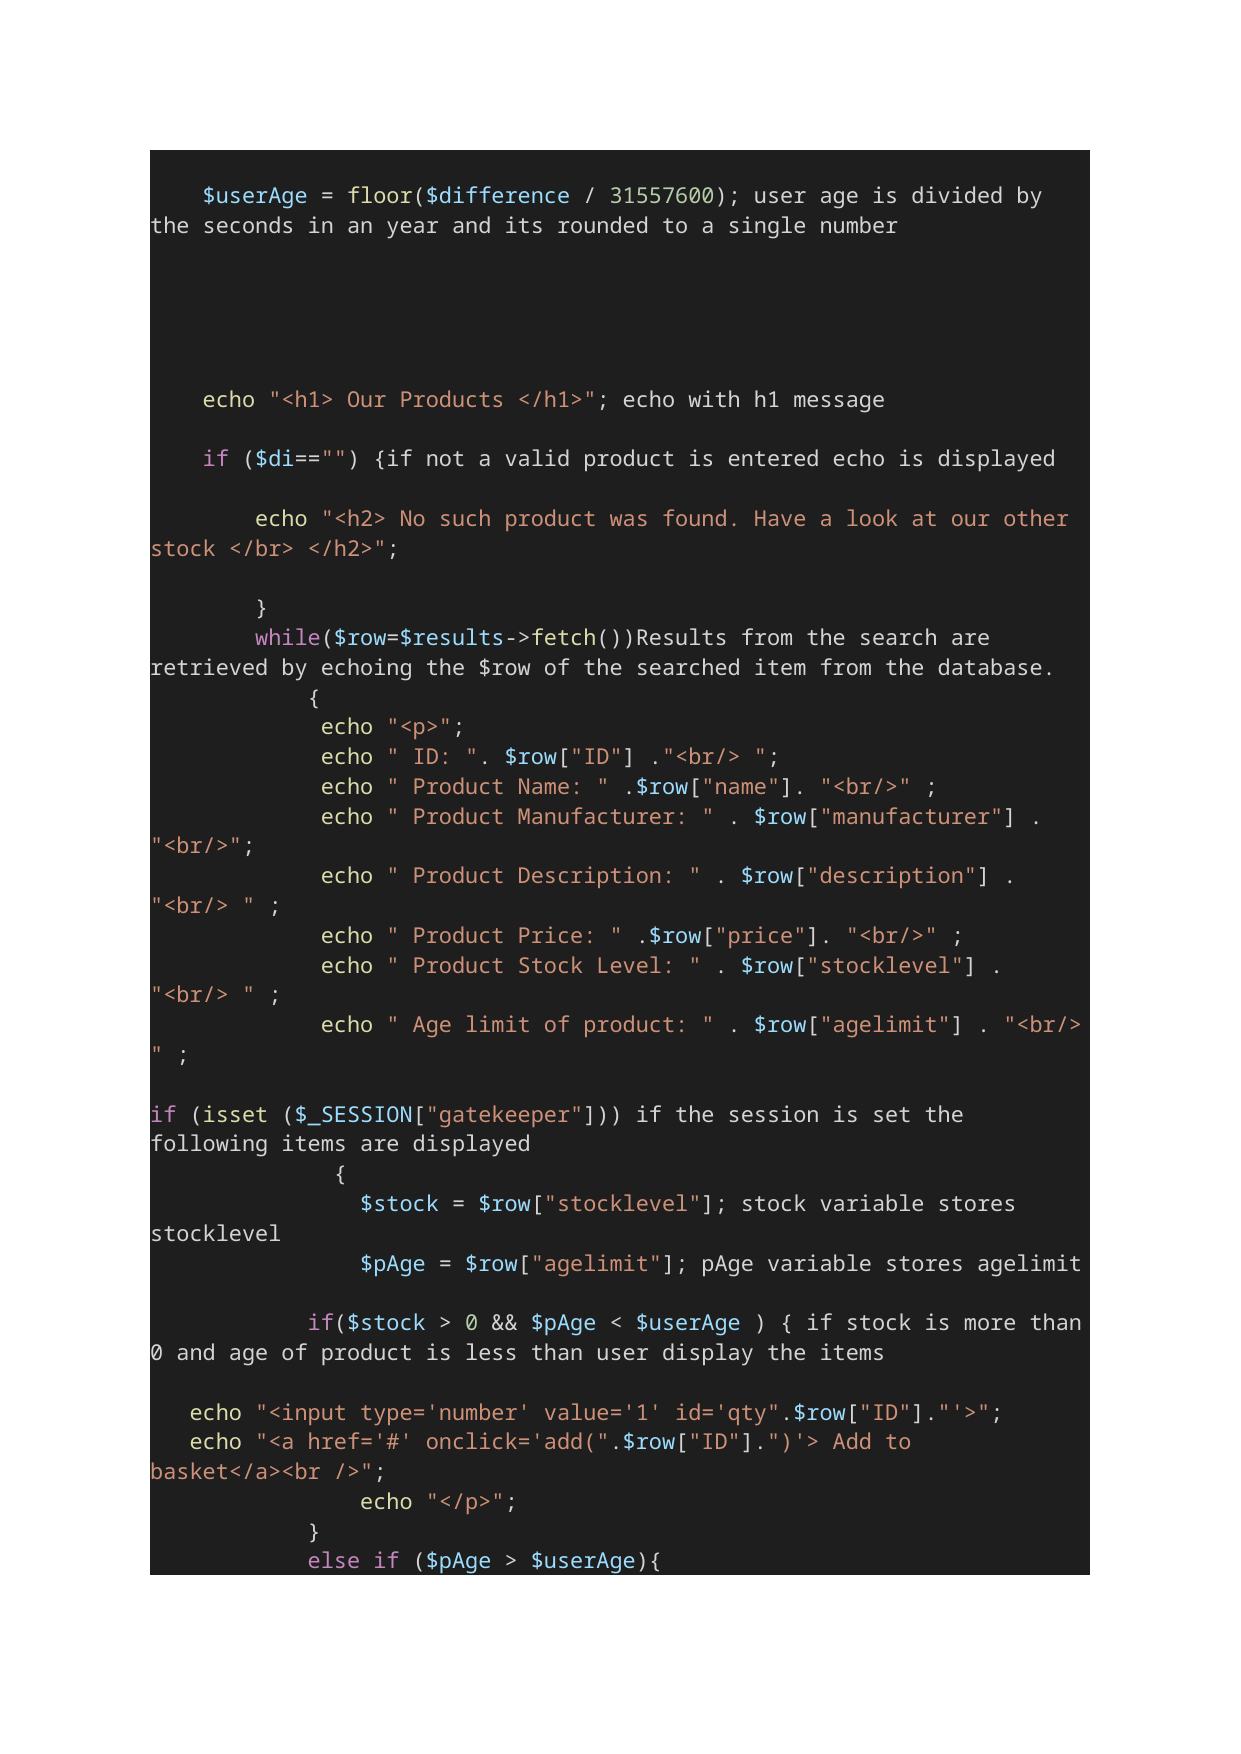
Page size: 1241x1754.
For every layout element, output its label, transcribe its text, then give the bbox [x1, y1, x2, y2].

text if($stock > 0 && $pAge < $userAge ) { if stock is more than 0 and age of product is less than user display the items [150, 1307, 1090, 1367]
text echo "</p>"; [150, 1486, 1090, 1516]
text $pAge = $row["agelimit"]; pAge variable stores agelimit [150, 1247, 1090, 1277]
text { [150, 681, 1090, 711]
text if (isset ($_SESSION["gatekeeper"])) if the session is set the following items are displayed [150, 1098, 1090, 1158]
text } [150, 1516, 1090, 1545]
text echo " Product Description: " . $row["description"] . "<br/> " ; [150, 860, 1090, 920]
text { [150, 1158, 1090, 1188]
text echo "<h2> No such product was found. Have a look at our other stock </br> </h2>"; [150, 503, 1090, 562]
text echo " Product Name: " .$row["name"]. "<br/>" ; [150, 771, 1090, 801]
text echo " Age limit of product: " . $row["agelimit"] . "<br/> " ; [150, 1009, 1090, 1069]
text while($row=$results->fetch())Results from the search are retrieved by echoing the $row of the searched item from the database. [150, 622, 1090, 681]
text echo " ID: ". $row["ID"] ."<br/> "; [150, 741, 1090, 771]
text else if ($pAge > $userAge){ [150, 1545, 1090, 1575]
text echo "<p>"; [150, 711, 1090, 741]
text $stock = $row["stocklevel"]; stock variable stores stocklevel [150, 1188, 1090, 1247]
text echo " Product Price: " .$row["price"]. "<br/>" ; [150, 920, 1090, 949]
text echo " Product Manufacturer: " . $row["manufacturer"] . "<br/>"; [150, 801, 1090, 860]
text echo " Product Stock Level: " . $row["stocklevel"] . "<br/> " ; [150, 949, 1090, 1009]
text $userAge = floor($difference / 31557600); user age is divided by the seconds in an year and its rounded to a single number [150, 180, 1090, 239]
text if ($di=="") {if not a valid product is entered echo is displayed [150, 443, 1090, 473]
text echo "<input type='number' value='1' id='qty".$row["ID"]."'>"; [150, 1396, 1090, 1426]
text } [150, 592, 1090, 622]
text echo "<a href='#' onclick='add(".$row["ID"].")'> Add to basket</a><br />"; [150, 1426, 1090, 1486]
text echo "<h1> Our Products </h1>"; echo with h1 message [150, 383, 1090, 413]
